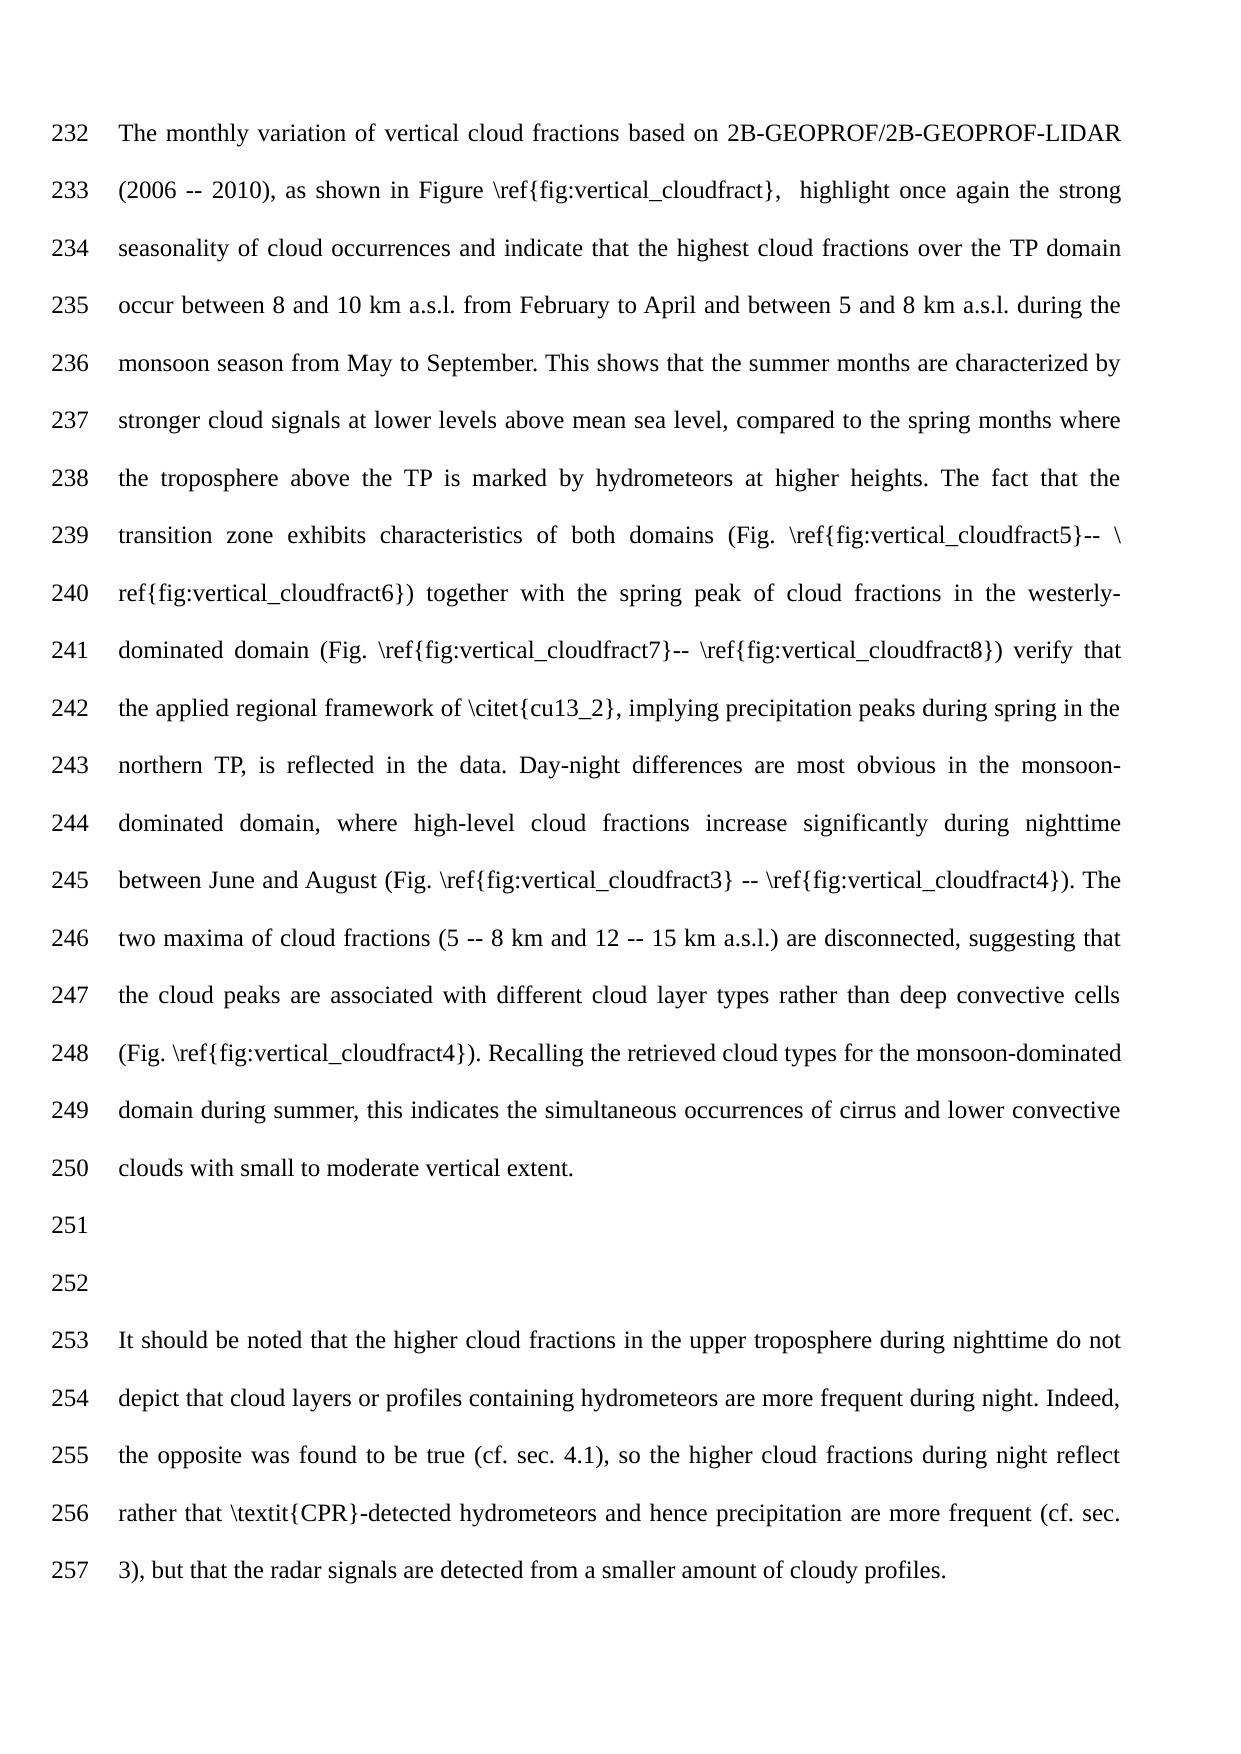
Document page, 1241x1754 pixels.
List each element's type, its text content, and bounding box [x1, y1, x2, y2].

text The monthly variation of vertical cloud fractions based on 2B-GEOPROF/2B-GEOPROF-LIDAR (2006 -- 2010), as shown in Figure \ref{fig:vertical_cloudfract}, highlight once again the strong seasonality of cloud occurrences and indicate that the highest cloud fractions over the TP domain occur between 8 and 10 km a.s.l. from February to April and between 5 and 8 km a.s.l. during the monsoon season from May to September. This shows that the summer months are characterized by stronger cloud signals at lower levels above mean sea level, compared to the spring months where the troposphere above the TP is marked by hydrometeors at higher heights. The fact that the transition zone exhibits characteristics of both domains (Fig. \ref{fig:vertical_cloudfract5}-- \ref{fig:vertical_cloudfract6}) together with the spring peak of cloud fractions in the westerly-dominated domain (Fig. \ref{fig:vertical_cloudfract7}-- \ref{fig:vertical_cloudfract8}) verify that the applied regional framework of \citet{cu13_2}, implying precipitation peaks during spring in the northern TP, is reflected in the data. Day-night differences are most obvious in the monsoon-dominated domain, where high-level cloud fractions increase significantly during nighttime between June and August (Fig. \ref{fig:vertical_cloudfract3} -- \ref{fig:vertical_cloudfract4}). The two maxima of cloud fractions (5 -- 8 km and 12 -- 15 km a.s.l.) are disconnected, suggesting that the cloud peaks are associated with different cloud layer types rather than deep convective cells (Fig. \ref{fig:vertical_cloudfract4}). Recalling the retrieved cloud types for the monsoon-dominated domain during summer, this indicates the simultaneous occurrences of cirrus and lower convective clouds with small to moderate vertical extent. [118, 118, 1122, 1182]
text It should be noted that the higher cloud fractions in the upper troposphere during nighttime do not depict that cloud layers or profiles containing hydrometeors are more frequent during night. Indeed, the opposite was found to be true (cf. sec. 4.1), so the higher cloud fractions during night reflect rather that \textit{CPR}-detected hydrometeors and hence precipitation are more frequent (cf. sec. 3), but that the radar signals are detected from a smaller amount of cloudy profiles. [118, 1326, 1122, 1584]
